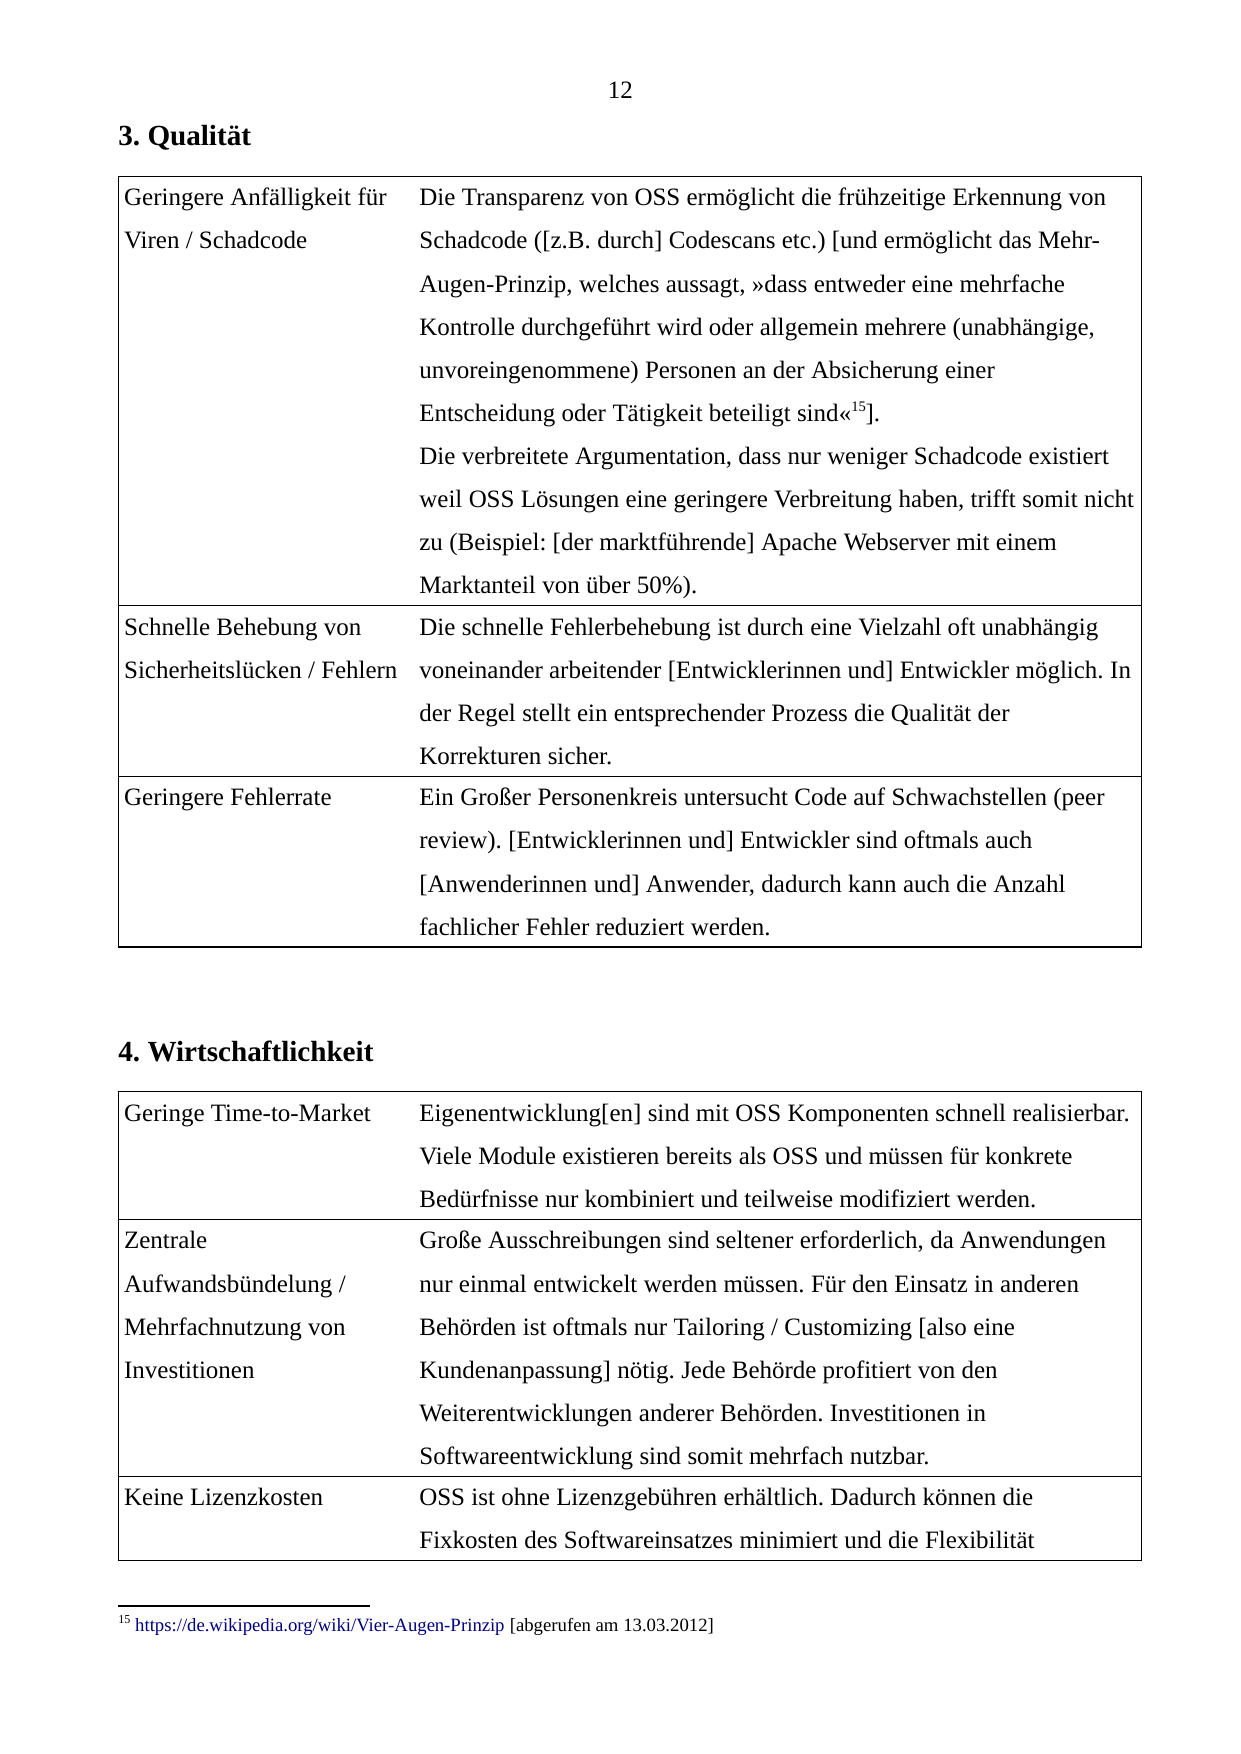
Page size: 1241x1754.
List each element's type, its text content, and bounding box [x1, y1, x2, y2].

text 3. Qualität [118, 118, 1122, 152]
table_cell OSS ist ohne Lizenzgebühren erhältlich. Dadurch können die Fixkosten des Softwareinsatzes minimiert und die Flexibilität [414, 1477, 1141, 1560]
table_cell Ein Großer Personenkreis untersucht Code auf Schwachstellen (peer review). [Entwicklerinnen und] Entwickler sind oftmals auch [Anwenderinnen und] Anwender, dadurch kann auch die Anzahl fachlicher Fehler reduziert werden. [414, 777, 1141, 946]
table_cell Schnelle Behebung von Sicherheitslücken / Fehlern [119, 606, 413, 776]
table_header Eigenentwicklung[en] sind mit OSS Komponenten schnell realisierbar. Viele Module existieren bereits als OSS und müssen für konkrete Bedürfnisse nur kombiniert und teilweise modifiziert werden. [414, 1092, 1141, 1219]
table_header Geringe Time-to-Market [119, 1092, 413, 1219]
table_header Die Transparenz von OSS ermöglicht die frühzeitige Erkennung von Schadcode ([z.B. durch] Codescans etc.) [und ermöglicht das Mehr-Augen-Prinzip, welches aussagt, »dass entweder eine mehrfache Kontrolle durchgeführt wird oder allgemein mehrere (unabhängige, unvoreingenommene) Personen an der Absicherung einer Entscheidung oder Tätigkeit beteiligt sind«]. Die verbreitete Argumentation, dass nur weniger Schadcode existiert weil OSS Lösungen eine geringere Verbreitung haben, trifft somit nicht zu (Beispiel: [der marktführende] Apache Webserver mit einem Marktanteil von über 50%). [414, 177, 1141, 605]
table_cell Keine Lizenzkosten [119, 1477, 413, 1560]
table_header Geringere Anfälligkeit für Viren / Schadcode [119, 177, 413, 605]
table_cell Zentrale Aufwandsbündelung / Mehrfachnutzung von Investitionen [119, 1220, 413, 1476]
text 4. Wirtschaftlichkeit [118, 1034, 1122, 1067]
table_cell Geringere Fehlerrate [119, 777, 413, 946]
table_cell Die schnelle Fehlerbehebung ist durch eine Vielzahl oft unabhängig voneinander arbeitender [Entwicklerinnen und] Entwickler möglich. In der Regel stellt ein entsprechender Prozess die Qualität der Korrekturen sicher. [414, 606, 1141, 776]
table_cell Große Ausschreibungen sind seltener erforderlich, da Anwendungen nur einmal entwickelt werden müssen. Für den Einsatz in anderen Behörden ist oftmals nur Tailoring / Customizing [also eine Kundenanpassung] nötig. Jede Behörde profitiert von den Weiterentwicklungen anderer Behörden. Investitionen in Softwareentwicklung sind somit mehrfach nutzbar. [414, 1220, 1141, 1476]
